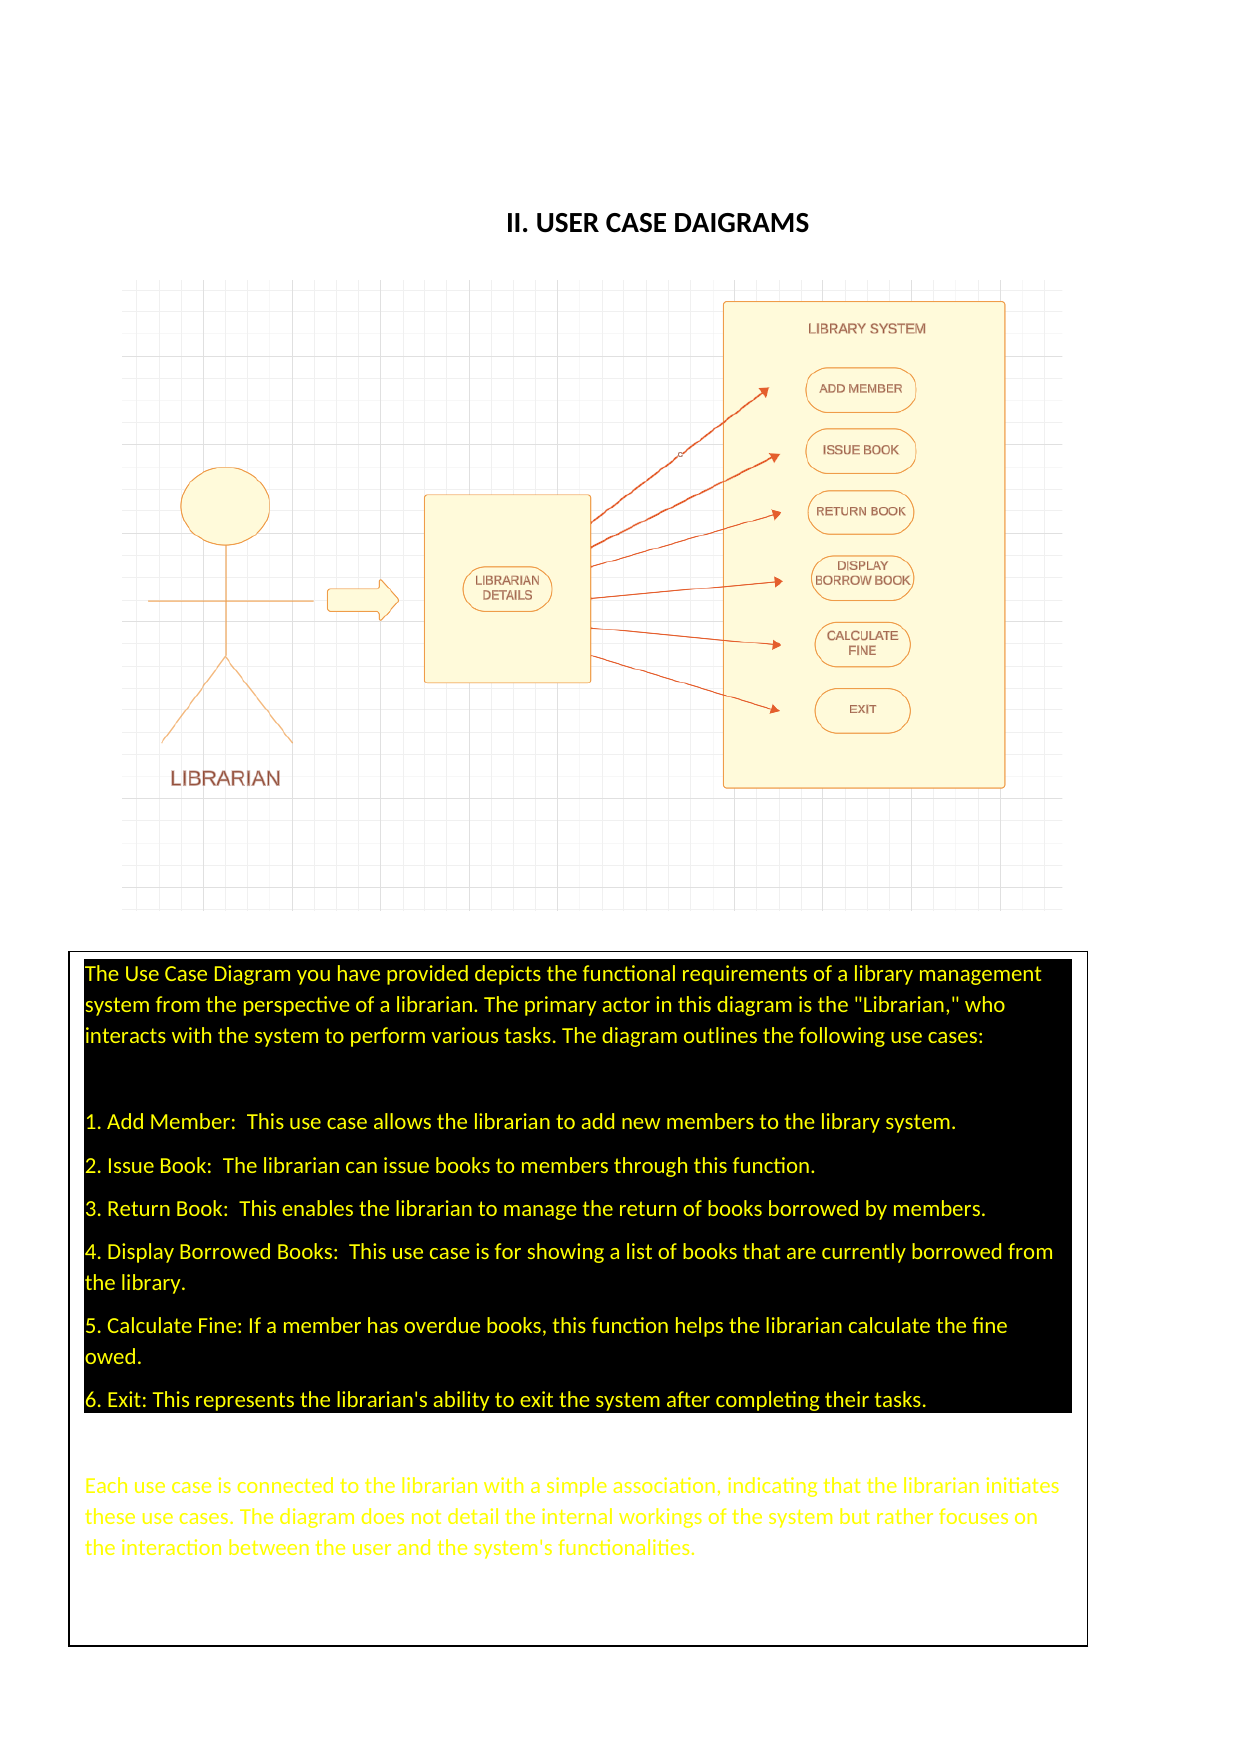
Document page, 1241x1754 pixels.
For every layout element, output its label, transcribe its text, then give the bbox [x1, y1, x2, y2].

text 2. Issue Book: The librarian can issue books to members through this function. [84, 1151, 1072, 1179]
text 4. Display Borrowed Books: This use case is for showing a list of books that are currently borrowed from the library. [84, 1237, 1072, 1296]
text 3. Return Book: This enables the librarian to manage the return of books borrowed by members. [84, 1194, 1072, 1222]
text 5. Calculate Fine: If a member has overdue books, this function helps the librarian calculate the fine owed. [84, 1311, 1072, 1370]
text 1. Add Member: This use case allows the librarian to add new members to the library system. [84, 1107, 1072, 1136]
text 6. Exit: This represents the librarian's ability to exit the system after completing their tasks. [84, 1385, 1072, 1413]
text The Use Case Diagram you have provided depicts the functional requirements of a library management system from the perspective of a librarian. The primary actor in this diagram is the "Librarian," who interacts with the system to perform various tasks. The diagram outlines the following use cases: [84, 959, 1072, 1049]
text Each use case is connected to the librarian with a simple association, indicating that the librarian initiates these use cases. The diagram does not detail the internal workings of the system but rather focuses on the interaction between the user and the system's functionalities. [84, 1472, 1072, 1561]
list II. USER CASE DAIGRAMS [225, 204, 1090, 240]
